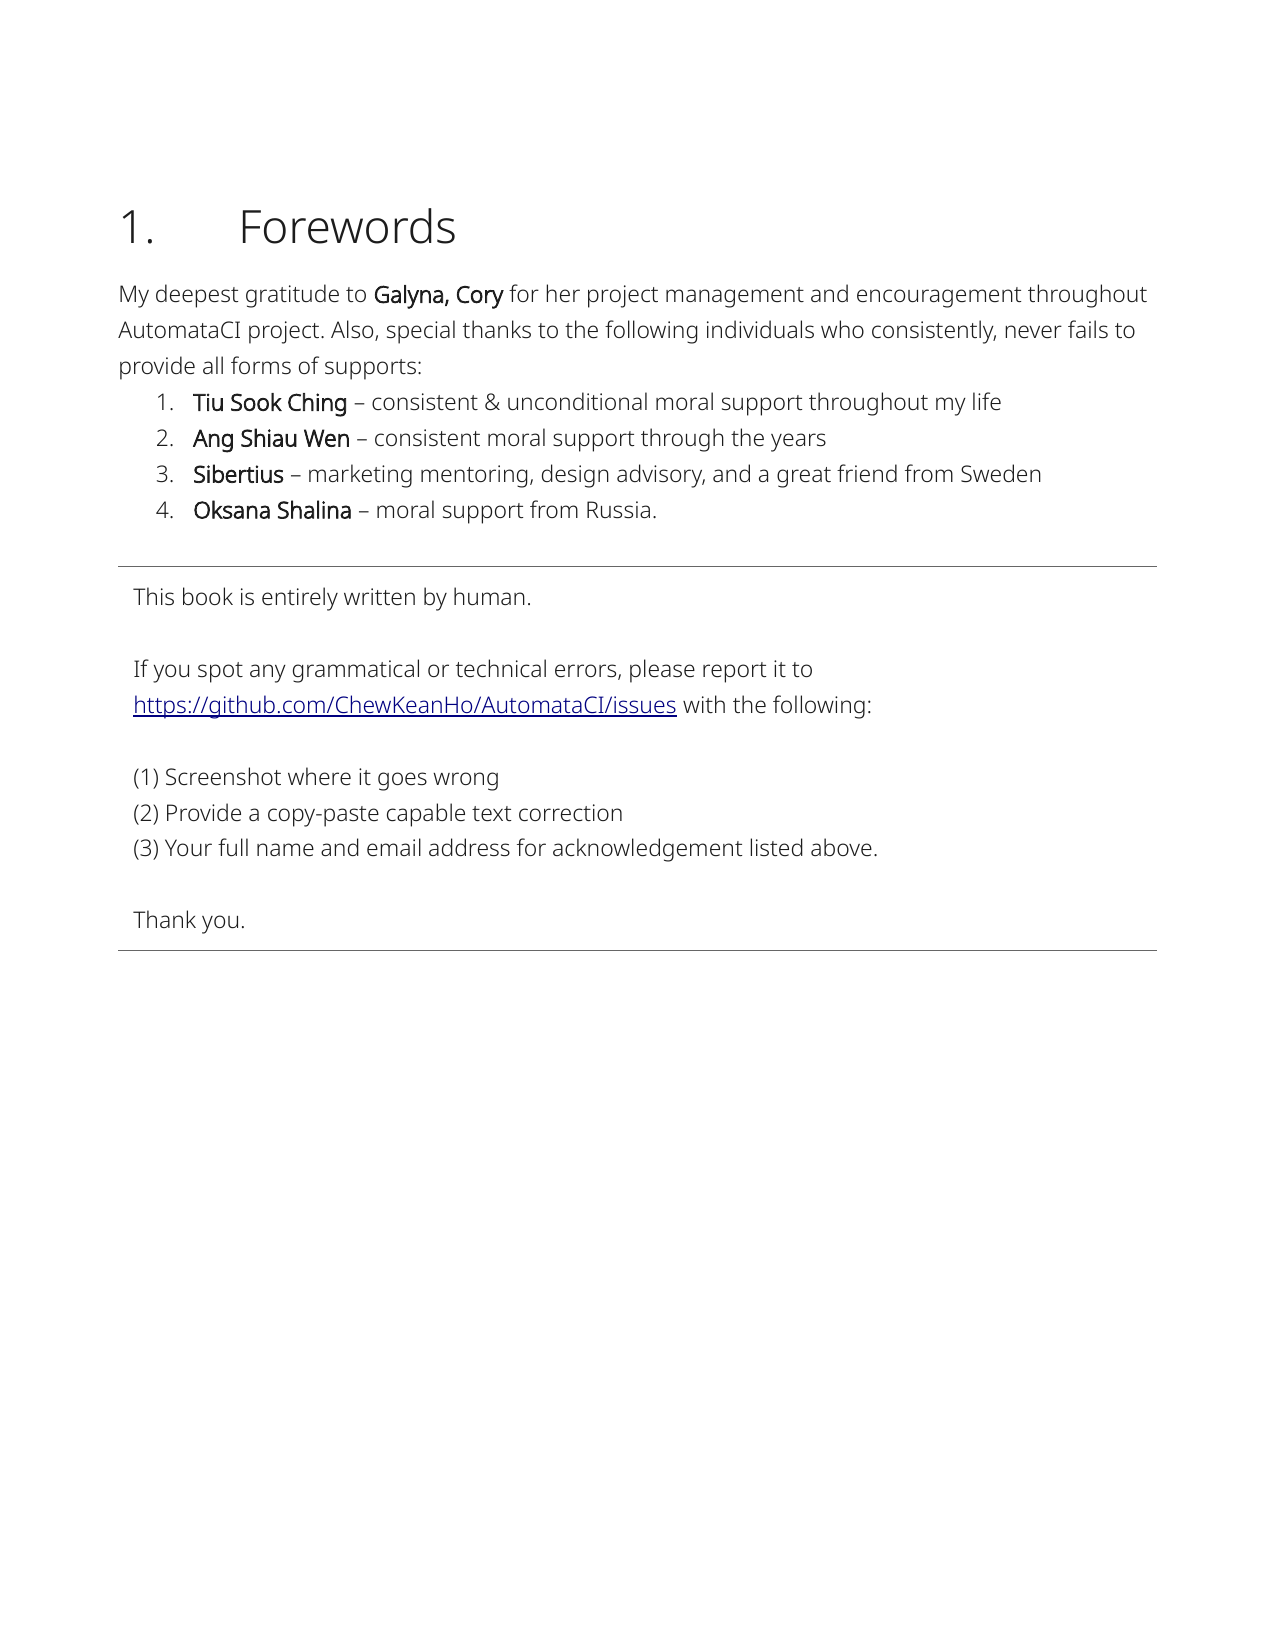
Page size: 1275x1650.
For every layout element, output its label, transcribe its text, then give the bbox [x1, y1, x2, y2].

text Thank you. [118, 889, 1157, 950]
list Oksana Shalina – moral support from Russia. [156, 494, 1157, 525]
text (2) Provide a copy-paste capable text correction [118, 781, 1157, 817]
list Tiu Sook Ching – consistent & unconditional moral support throughout my life [156, 386, 1157, 417]
list Sibertius – marketing mentoring, design advisory, and a great friend from Sweden [156, 458, 1157, 489]
text This book is entirely written by human. [118, 567, 1157, 612]
text My deepest gratitude to Galyna, Cory for her project management and encouragement throughout AutomataCI project. Also, special thanks to the following individuals who consistently, never fails to provide all forms of supports: [118, 278, 1157, 381]
subtitle Forewords [118, 194, 1157, 257]
list Ang Shiau Wen – consistent moral support through the years [156, 422, 1157, 453]
text (1) Screenshot where it goes wrong [118, 745, 1157, 781]
text (3) Your full name and email address for acknowledgement listed above. [118, 817, 1157, 864]
text If you spot any grammatical or technical errors, please report it to https://github.com/ChewKeanHo/AutomataCI/issues with the following: [118, 638, 1157, 720]
